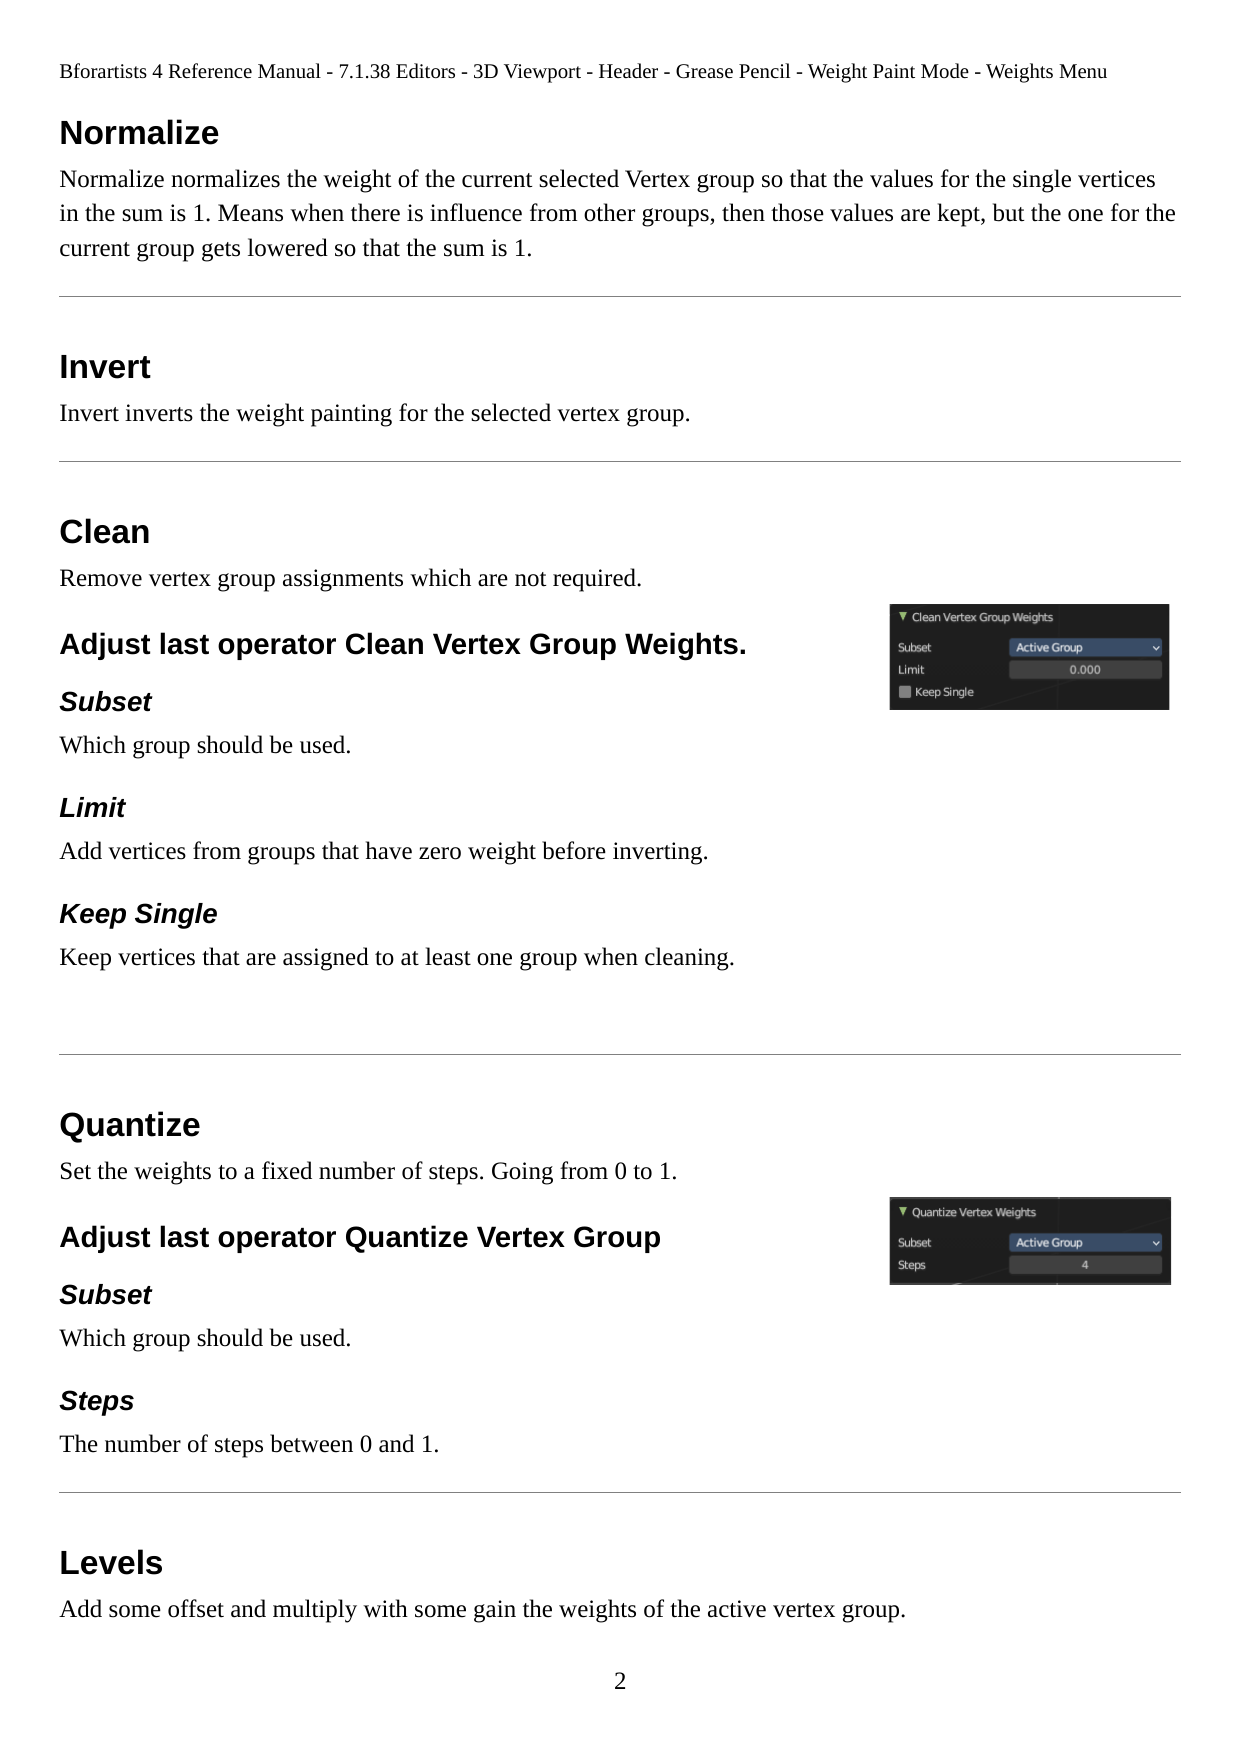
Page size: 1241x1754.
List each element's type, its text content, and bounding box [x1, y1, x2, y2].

subtitle Levels [59, 1543, 1181, 1581]
subtitle Adjust last operator Clean Vertex Group Weights. [59, 627, 889, 661]
subtitle Adjust last operator Quantize Vertex Group [59, 1220, 889, 1253]
subtitle Keep Single [59, 897, 1181, 929]
text Add vertices from groups that have zero weight before inverting. [59, 836, 1181, 864]
text Invert inverts the weight painting for the selected vertex group. [59, 398, 1181, 427]
subtitle Invert [59, 347, 1181, 385]
text Remove vertex group assignments which are not required. [59, 563, 1181, 592]
subtitle Subset [59, 686, 1181, 717]
picture [889, 1197, 1172, 1285]
subtitle Limit [59, 791, 1181, 823]
subtitle Quantize [59, 1105, 1181, 1143]
subtitle Subset [59, 1278, 1181, 1310]
picture [889, 604, 1170, 710]
subtitle Steps [59, 1384, 1181, 1416]
text Which group should be used. [59, 1323, 1181, 1352]
text Normalize normalizes the weight of the current selected Vertex group so that the values for the single vertices in the sum is 1. Means when there is influence from other groups, then those values are kept, but the one for the current group gets lowered so that the sum is 1. [59, 164, 1181, 261]
text Which group should be used. [59, 730, 1181, 759]
text Add some offset and multiply with some gain the weights of the active vertex group. [59, 1594, 1181, 1623]
subtitle Clean [59, 512, 1181, 551]
text The number of steps between 0 and 1. [59, 1429, 1181, 1457]
text Keep vertices that are assigned to at least one group when cleaning. [59, 942, 1181, 971]
text Set the weights to a fixed number of steps. Going from 0 to 1. [59, 1156, 1181, 1185]
subtitle Normalize [59, 113, 1181, 151]
